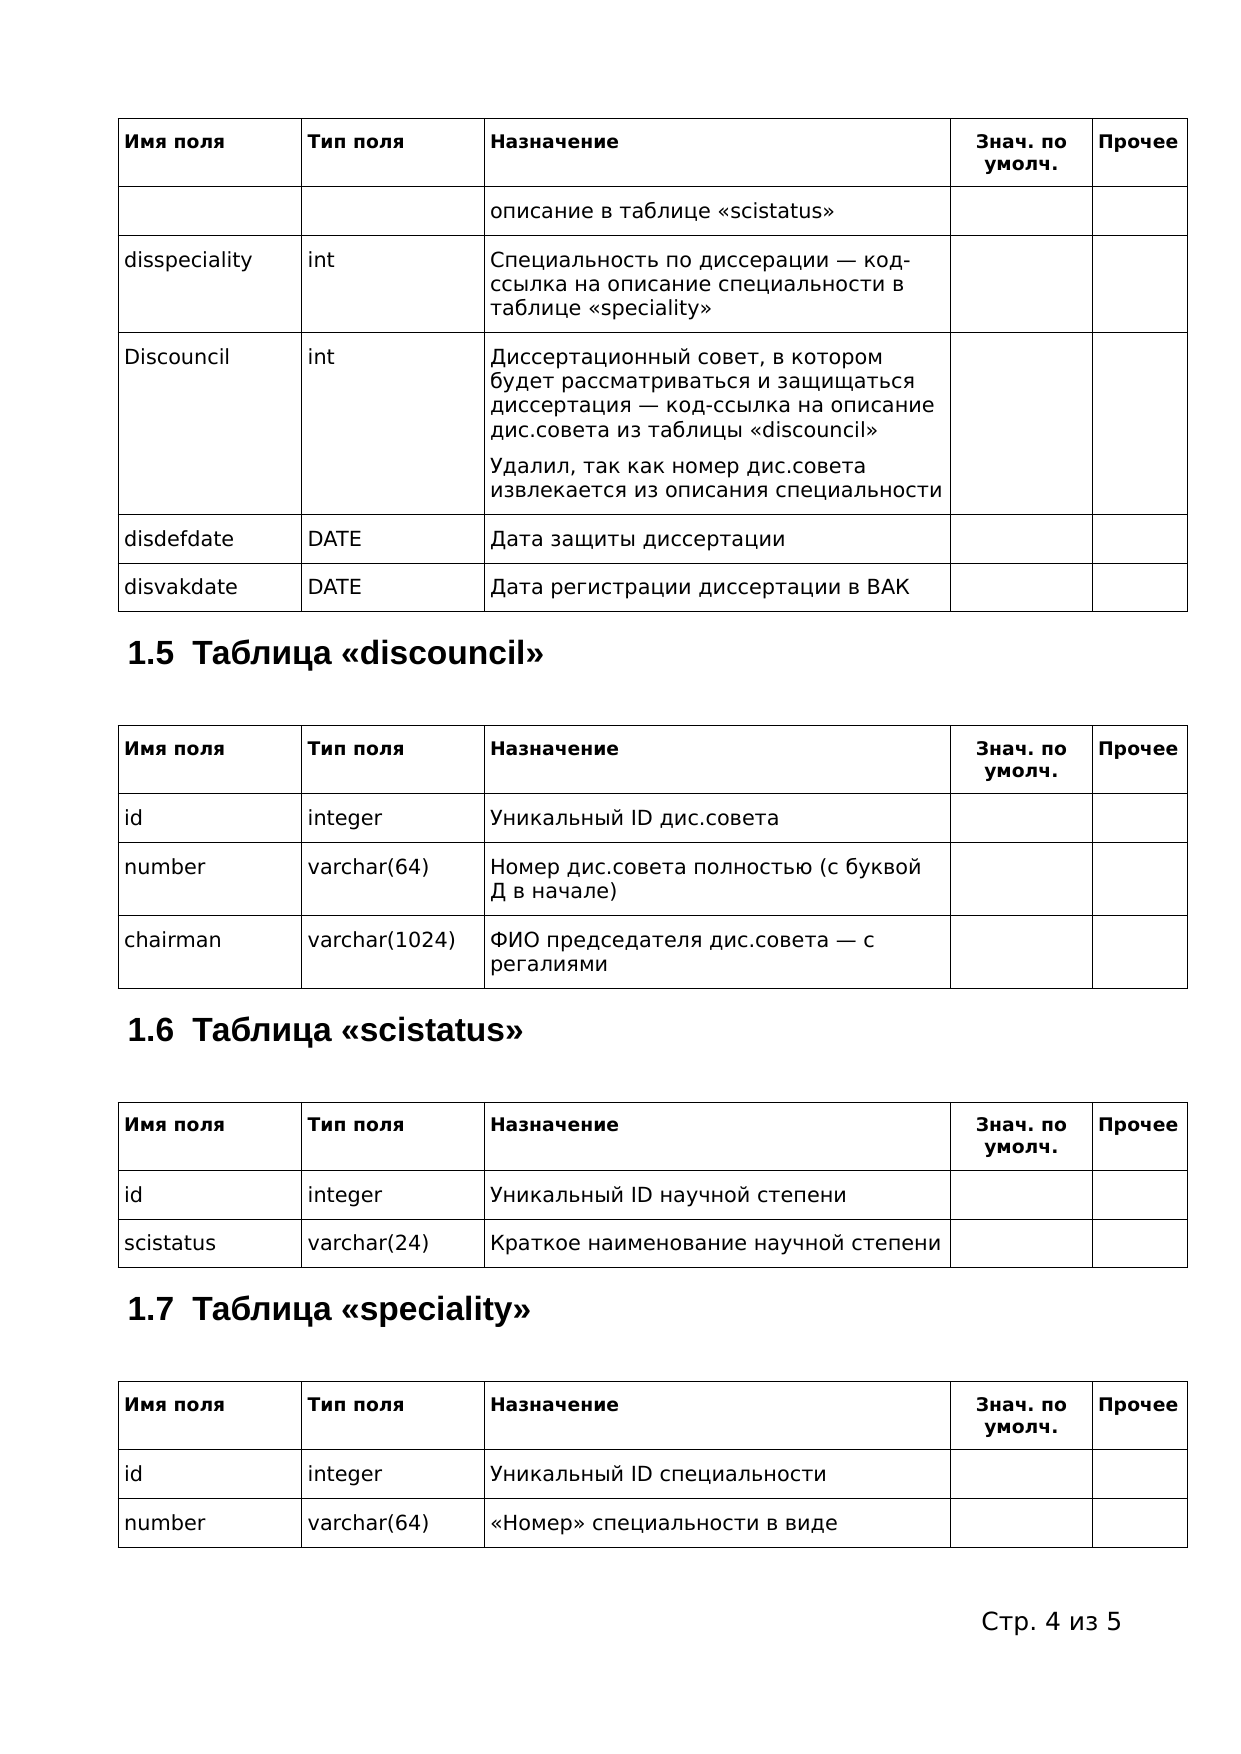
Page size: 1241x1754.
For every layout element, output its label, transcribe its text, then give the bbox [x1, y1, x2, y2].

table_cell integer [302, 1171, 484, 1218]
table_header Имя поля [119, 119, 301, 186]
table_cell «Номер» специальности в виде [485, 1499, 950, 1547]
table_header Имя поля [119, 1382, 301, 1449]
table_header Назначение [485, 726, 950, 793]
table_cell Уникальный ID специальности [485, 1450, 950, 1498]
table_cell varchar(64) [302, 1499, 484, 1547]
table_cell varchar(64) [302, 843, 484, 915]
table_header Назначение [485, 1382, 950, 1449]
table_cell chairman [119, 916, 301, 988]
subtitle Таблица «scistatus» [118, 1010, 1122, 1048]
table_cell [1093, 1220, 1187, 1267]
table_header Тип поля [302, 1103, 484, 1170]
table_cell [1093, 564, 1187, 611]
table_header Знач. по умолч. [951, 119, 1092, 186]
table_header Тип поля [302, 1382, 484, 1449]
table_cell [951, 1450, 1092, 1498]
table_cell disdefdate [119, 515, 301, 563]
table_cell [951, 1499, 1092, 1547]
table_cell int [302, 333, 484, 514]
table_cell [1093, 333, 1187, 514]
table_cell [1093, 916, 1187, 988]
table_cell ФИО председателя дис.совета — с регалиями [485, 916, 950, 988]
table_cell number [119, 843, 301, 915]
table_cell Краткое наименование научной степени [485, 1220, 950, 1267]
table_cell [951, 1220, 1092, 1267]
table_header Прочее [1093, 1382, 1187, 1449]
table_cell [1093, 236, 1187, 332]
table_cell disspeciality [119, 236, 301, 332]
table_cell DATE [302, 515, 484, 563]
table_cell [951, 333, 1092, 514]
table_cell [1093, 794, 1187, 842]
table_cell Дата регистрации диссертации в ВАК [485, 564, 950, 611]
table_header Назначение [485, 119, 950, 186]
table_cell [951, 187, 1092, 235]
table_cell [951, 1171, 1092, 1218]
table_header Имя поля [119, 726, 301, 793]
table_cell integer [302, 794, 484, 842]
table_cell integer [302, 1450, 484, 1498]
table_cell описание в таблице «scistatus» [485, 187, 950, 235]
table_cell varchar(24) [302, 1220, 484, 1267]
table_header Прочее [1093, 726, 1187, 793]
table_cell int [302, 236, 484, 332]
table_cell number [119, 1499, 301, 1547]
table_cell Уникальный ID научной степени [485, 1171, 950, 1218]
table_cell DATE [302, 564, 484, 611]
table_cell Дата защиты диссертации [485, 515, 950, 563]
table_cell varchar(1024) [302, 916, 484, 988]
table_header Тип поля [302, 726, 484, 793]
table_header Прочее [1093, 119, 1187, 186]
table_cell [119, 187, 301, 235]
table_cell [951, 843, 1092, 915]
table_header Знач. по умолч. [951, 1103, 1092, 1170]
table_cell [1093, 187, 1187, 235]
table_cell [951, 916, 1092, 988]
table_cell disvakdate [119, 564, 301, 611]
table_cell [951, 515, 1092, 563]
table_cell [951, 794, 1092, 842]
table_cell [302, 187, 484, 235]
subtitle Таблица «speciality» [118, 1289, 1122, 1328]
table_cell Специальность по диссерации — код-ссылка на описание специальности в таблице «speciality» [485, 236, 950, 332]
table_cell Номер дис.совета полностью (с буквой Д в начале) [485, 843, 950, 915]
table_cell [951, 236, 1092, 332]
table_header Прочее [1093, 1103, 1187, 1170]
table_cell id [119, 1171, 301, 1218]
subtitle Таблица «discouncil» [118, 633, 1122, 672]
table_cell [1093, 1499, 1187, 1547]
table_cell Уникальный ID дис.совета [485, 794, 950, 842]
table_cell Диссертационный совет, в котором будет рассматриваться и защищаться диссертация — код-ссылка на описание дис.совета из таблицы «discouncil» Удалил, так как номер дис.совета извлекается из описания специальности [485, 333, 950, 514]
table_cell Discouncil [119, 333, 301, 514]
table_cell id [119, 794, 301, 842]
table_cell [951, 564, 1092, 611]
table_cell [1093, 1450, 1187, 1498]
table_header Имя поля [119, 1103, 301, 1170]
table_cell scistatus [119, 1220, 301, 1267]
table_header Назначение [485, 1103, 950, 1170]
table_header Знач. по умолч. [951, 1382, 1092, 1449]
table_cell [1093, 1171, 1187, 1218]
table_cell [1093, 515, 1187, 563]
table_cell id [119, 1450, 301, 1498]
table_header Тип поля [302, 119, 484, 186]
table_cell [1093, 843, 1187, 915]
table_header Знач. по умолч. [951, 726, 1092, 793]
